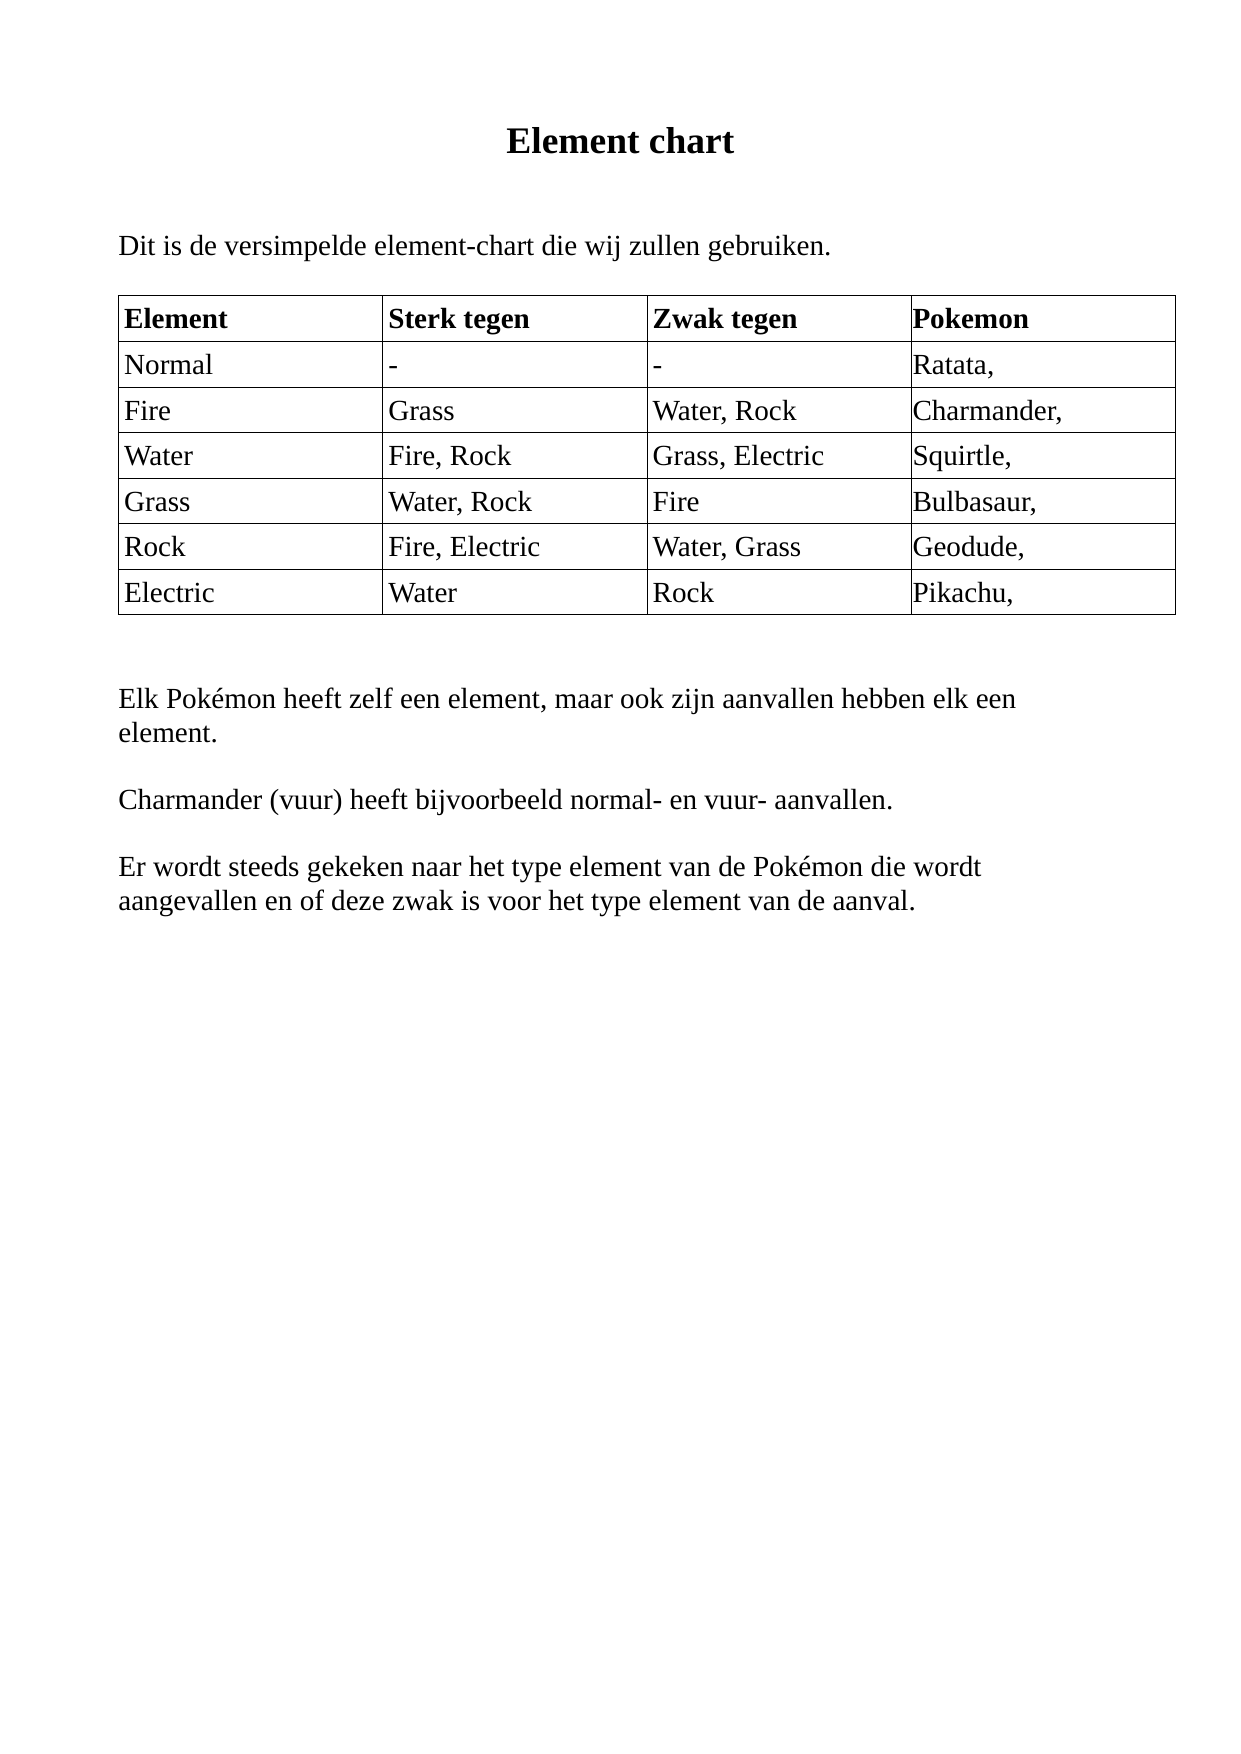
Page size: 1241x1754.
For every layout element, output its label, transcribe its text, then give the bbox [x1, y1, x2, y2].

text Element chart [118, 118, 1122, 161]
table_cell Ratata, [912, 342, 1175, 386]
table_cell Water, Rock [648, 388, 911, 432]
table_cell Rock [119, 524, 382, 568]
table_cell Grass, Electric [648, 433, 911, 477]
table_cell Water [383, 570, 647, 614]
table_header Zwak tegen [648, 296, 911, 341]
table_header Sterk tegen [383, 296, 647, 341]
table_cell Fire, Electric [383, 524, 647, 568]
table_cell Water, Grass [648, 524, 911, 568]
text Dit is de versimpelde element-chart die wij zullen gebruiken. [118, 228, 1122, 262]
table_header Element [119, 296, 382, 341]
table_cell Fire [648, 479, 911, 523]
table_cell Water, Rock [383, 479, 647, 523]
table_cell Electric [119, 570, 382, 614]
table_cell Geodude, [912, 524, 1175, 568]
table_cell Rock [648, 570, 911, 614]
table_cell Water [119, 433, 382, 477]
table_header Pokemon [912, 296, 1175, 341]
table_cell Normal [119, 342, 382, 386]
text Elk Pokémon heeft zelf een element, maar ook zijn aanvallen hebben elk een element. [118, 682, 1122, 749]
table_cell Fire, Rock [383, 433, 647, 477]
table_cell Charmander, [912, 388, 1175, 432]
table_cell Fire [119, 388, 382, 432]
text Charmander (vuur) heeft bijvoorbeeld normal- en vuur- aanvallen. [118, 782, 1122, 816]
table_cell - [648, 342, 911, 386]
table_cell - [383, 342, 647, 386]
text Er wordt steeds gekeken naar het type element van de Pokémon die wordt aangevallen en of deze zwak is voor het type element van de aanval. [118, 849, 1122, 916]
table_cell Squirtle, [912, 433, 1175, 477]
table_cell Grass [119, 479, 382, 523]
table_cell Pikachu, [912, 570, 1175, 614]
table_cell Grass [383, 388, 647, 432]
table_cell Bulbasaur, [912, 479, 1175, 523]
